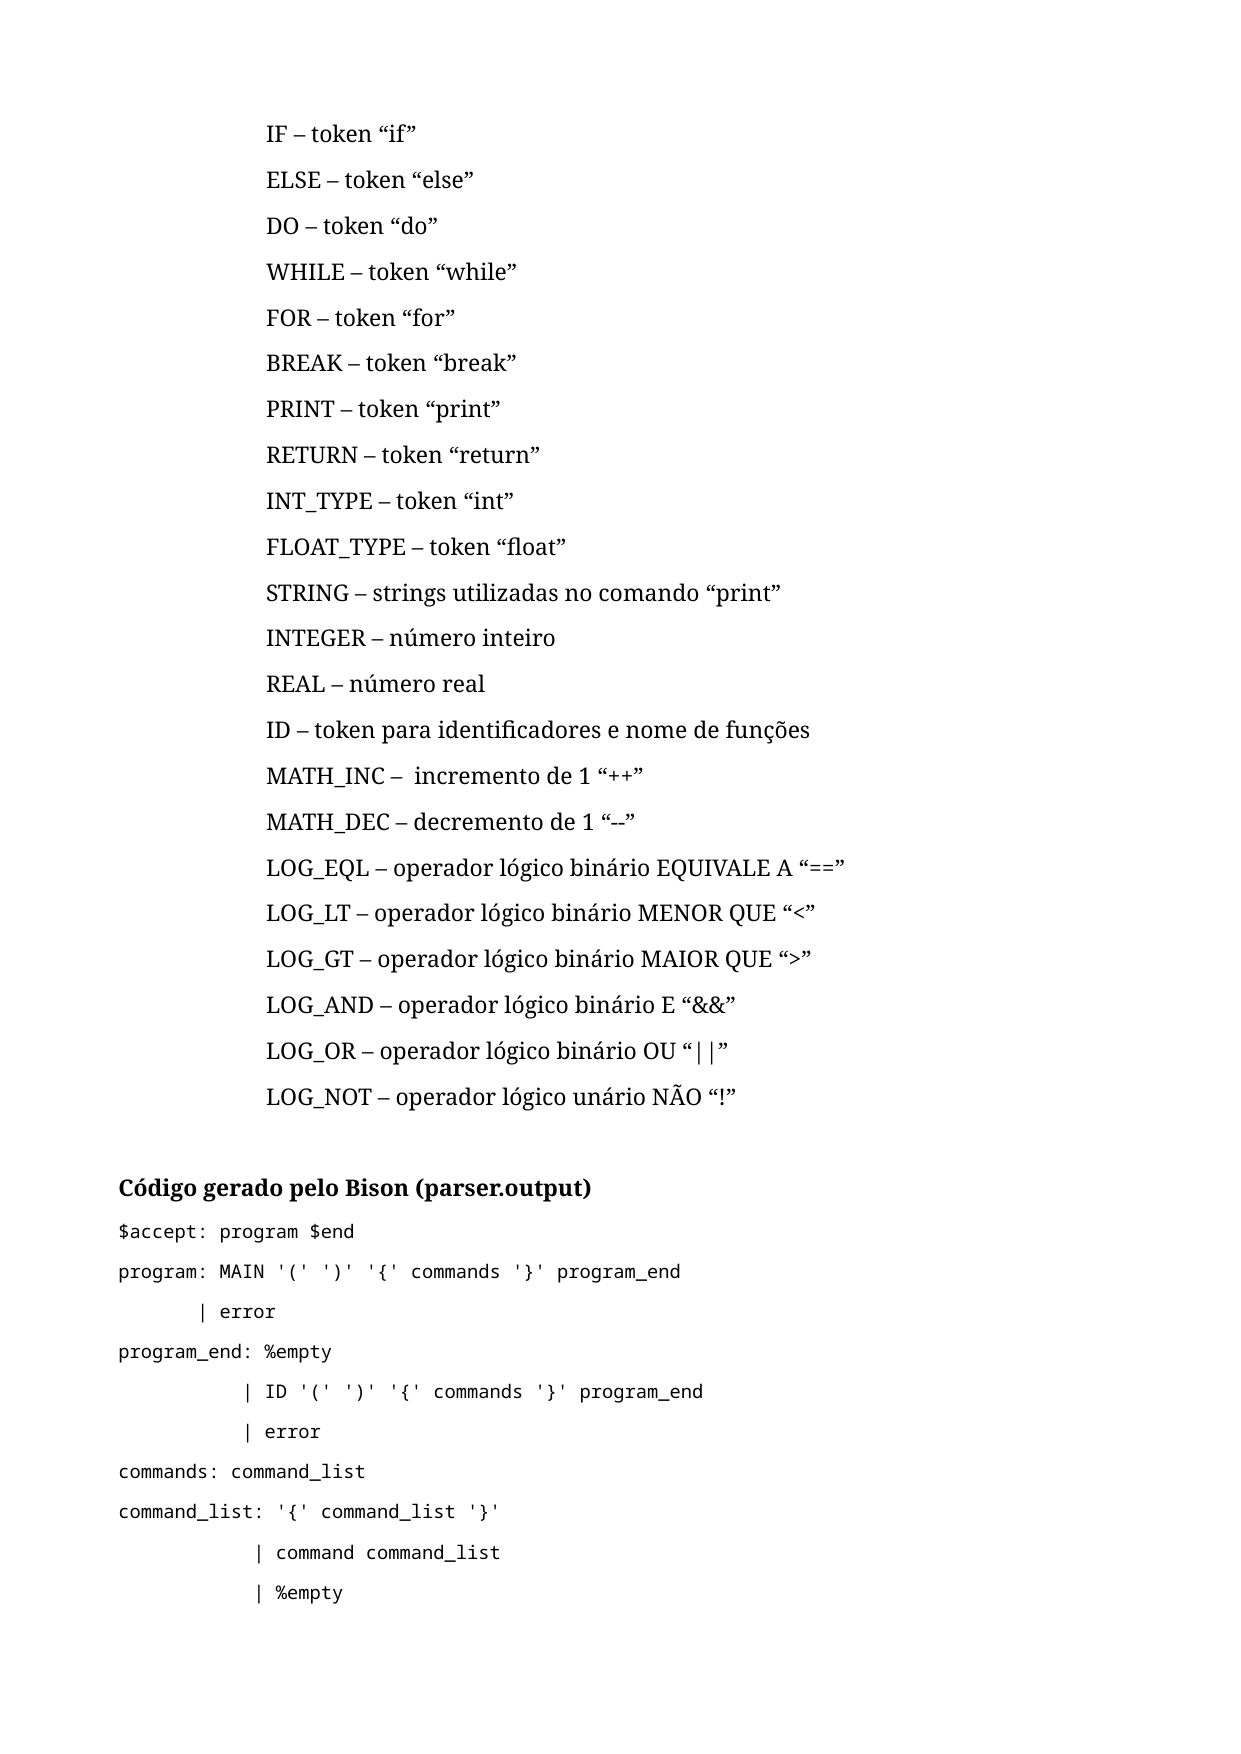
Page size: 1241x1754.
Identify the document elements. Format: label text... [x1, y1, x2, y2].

text LOG_EQL – operador lógico binário EQUIVALE A “==” [118, 851, 1122, 883]
text program: MAIN '(' ')' '{' commands '}' program_end [118, 1258, 1122, 1284]
text INTEGER – número inteiro [266, 622, 1122, 653]
text MATH_DEC – decremento de 1 “--” [118, 806, 1122, 837]
text Código gerado pelo Bison (parser.output) [118, 1172, 1122, 1203]
text DO – token “do” [266, 210, 1122, 241]
text LOG_OR – operador lógico binário OU “||” [118, 1035, 1122, 1066]
text LOG_GT – operador lógico binário MAIOR QUE “>” [118, 943, 1122, 974]
text LOG_AND – operador lógico binário E “&&” [118, 989, 1122, 1020]
text INT_TYPE – token “int” [118, 485, 1122, 516]
text ELSE – token “else” [266, 164, 1122, 195]
text PRINT – token “print” [266, 393, 1122, 424]
text | %empty [118, 1579, 1122, 1604]
text program_end: %empty [118, 1338, 1122, 1364]
text ID – token para identificadores e nome de funções [266, 714, 1122, 745]
text LOG_NOT – operador lógico unário NÃO “!” [266, 1081, 1122, 1112]
text | command command_list [118, 1539, 1122, 1564]
text BREAK – token “break” [266, 347, 1122, 378]
text $accept: program $end [118, 1218, 1122, 1244]
text | error [118, 1419, 1122, 1444]
text FOR – token “for” [266, 301, 1122, 333]
text IF – token “if” [266, 118, 1122, 149]
text WHILE – token “while” [266, 256, 1122, 287]
text RETURN – token “return” [266, 439, 1122, 470]
text command_list: '{' command_list '}' [118, 1499, 1122, 1524]
text MATH_INC – incremento de 1 “++” [118, 760, 1122, 791]
text LOG_LT – operador lógico binário MENOR QUE “<” [118, 897, 1122, 928]
text commands: command_list [118, 1459, 1122, 1484]
text REAL – número real [266, 668, 1122, 699]
text | ID '(' ')' '{' commands '}' program_end [118, 1378, 1122, 1404]
text | error [118, 1298, 1122, 1324]
text FLOAT_TYPE – token “float” [118, 531, 1122, 562]
text STRING – strings utilizadas no comando “print” [266, 576, 1122, 608]
